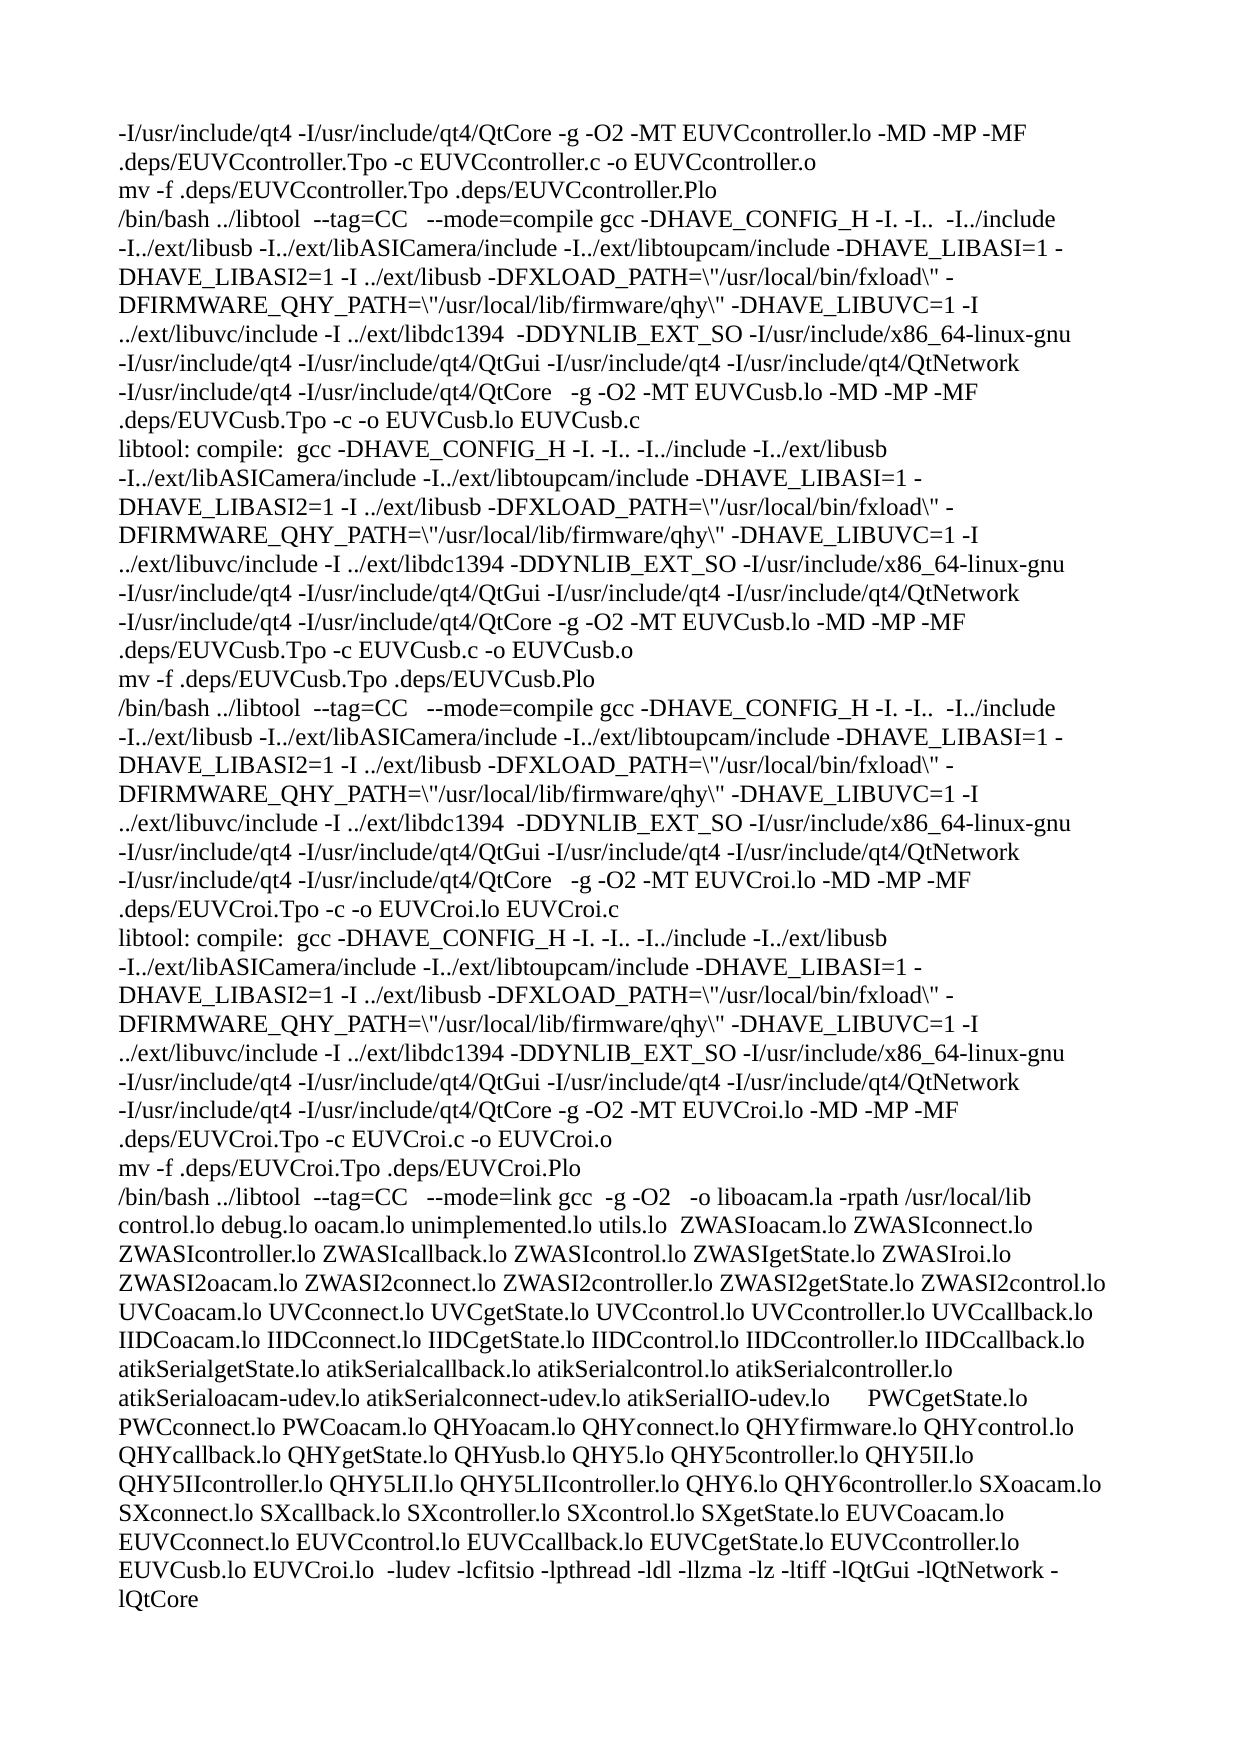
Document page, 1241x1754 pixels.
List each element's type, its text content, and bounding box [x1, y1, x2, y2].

text /bin/bash ../libtool --tag=CC --mode=link gcc -g -O2 -o liboacam.la -rpath /usr/local/lib control.lo debug.lo oacam.lo unimplemented.lo utils.lo ZWASIoacam.lo ZWASIconnect.lo ZWASIcontroller.lo ZWASIcallback.lo ZWASIcontrol.lo ZWASIgetState.lo ZWASIroi.lo ZWASI2oacam.lo ZWASI2connect.lo ZWASI2controller.lo ZWASI2getState.lo ZWASI2control.lo UVCoacam.lo UVCconnect.lo UVCgetState.lo UVCcontrol.lo UVCcontroller.lo UVCcallback.lo IIDCoacam.lo IIDCconnect.lo IIDCgetState.lo IIDCcontrol.lo IIDCcontroller.lo IIDCcallback.lo atikSerialgetState.lo atikSerialcallback.lo atikSerialcontrol.lo atikSerialcontroller.lo atikSerialoacam-udev.lo atikSerialconnect-udev.lo atikSerialIO-udev.lo PWCgetState.lo PWCconnect.lo PWCoacam.lo QHYoacam.lo QHYconnect.lo QHYfirmware.lo QHYcontrol.lo QHYcallback.lo QHYgetState.lo QHYusb.lo QHY5.lo QHY5controller.lo QHY5II.lo QHY5IIcontroller.lo QHY5LII.lo QHY5LIIcontroller.lo QHY6.lo QHY6controller.lo SXoacam.lo SXconnect.lo SXcallback.lo SXcontroller.lo SXcontrol.lo SXgetState.lo EUVCoacam.lo EUVCconnect.lo EUVCcontrol.lo EUVCcallback.lo EUVCgetState.lo EUVCcontroller.lo EUVCusb.lo EUVCroi.lo -ludev -lcfitsio -lpthread -ldl -llzma -lz -ltiff -lQtGui -lQtNetwork -lQtCore [118, 1182, 1122, 1613]
text /bin/bash ../libtool --tag=CC --mode=compile gcc -DHAVE_CONFIG_H -I. -I.. -I../include -I../ext/libusb -I../ext/libASICamera/include -I../ext/libtoupcam/include -DHAVE_LIBASI=1 -DHAVE_LIBASI2=1 -I ../ext/libusb -DFXLOAD_PATH=\"/usr/local/bin/fxload\" -DFIRMWARE_QHY_PATH=\"/usr/local/lib/firmware/qhy\" -DHAVE_LIBUVC=1 -I ../ext/libuvc/include -I ../ext/libdc1394 -DDYNLIB_EXT_SO -I/usr/include/x86_64-linux-gnu -I/usr/include/qt4 -I/usr/include/qt4/QtGui -I/usr/include/qt4 -I/usr/include/qt4/QtNetwork -I/usr/include/qt4 -I/usr/include/qt4/QtCore -g -O2 -MT EUVCroi.lo -MD -MP -MF .deps/EUVCroi.Tpo -c -o EUVCroi.lo EUVCroi.c [118, 693, 1122, 923]
text mv -f .deps/EUVCroi.Tpo .deps/EUVCroi.Plo [118, 1153, 1122, 1182]
text /bin/bash ../libtool --tag=CC --mode=compile gcc -DHAVE_CONFIG_H -I. -I.. -I../include -I../ext/libusb -I../ext/libASICamera/include -I../ext/libtoupcam/include -DHAVE_LIBASI=1 -DHAVE_LIBASI2=1 -I ../ext/libusb -DFXLOAD_PATH=\"/usr/local/bin/fxload\" -DFIRMWARE_QHY_PATH=\"/usr/local/lib/firmware/qhy\" -DHAVE_LIBUVC=1 -I ../ext/libuvc/include -I ../ext/libdc1394 -DDYNLIB_EXT_SO -I/usr/include/x86_64-linux-gnu -I/usr/include/qt4 -I/usr/include/qt4/QtGui -I/usr/include/qt4 -I/usr/include/qt4/QtNetwork -I/usr/include/qt4 -I/usr/include/qt4/QtCore -g -O2 -MT EUVCusb.lo -MD -MP -MF .deps/EUVCusb.Tpo -c -o EUVCusb.lo EUVCusb.c [118, 204, 1122, 434]
text libtool: compile: gcc -DHAVE_CONFIG_H -I. -I.. -I../include -I../ext/libusb -I../ext/libASICamera/include -I../ext/libtoupcam/include -DHAVE_LIBASI=1 -DHAVE_LIBASI2=1 -I ../ext/libusb -DFXLOAD_PATH=\"/usr/local/bin/fxload\" -DFIRMWARE_QHY_PATH=\"/usr/local/lib/firmware/qhy\" -DHAVE_LIBUVC=1 -I ../ext/libuvc/include -I ../ext/libdc1394 -DDYNLIB_EXT_SO -I/usr/include/x86_64-linux-gnu -I/usr/include/qt4 -I/usr/include/qt4/QtGui -I/usr/include/qt4 -I/usr/include/qt4/QtNetwork -I/usr/include/qt4 -I/usr/include/qt4/QtCore -g -O2 -MT EUVCusb.lo -MD -MP -MF .deps/EUVCusb.Tpo -c EUVCusb.c -o EUVCusb.o [118, 434, 1122, 664]
text libtool: compile: gcc -DHAVE_CONFIG_H -I. -I.. -I../include -I../ext/libusb -I../ext/libASICamera/include -I../ext/libtoupcam/include -DHAVE_LIBASI=1 -DHAVE_LIBASI2=1 -I ../ext/libusb -DFXLOAD_PATH=\"/usr/local/bin/fxload\" -DFIRMWARE_QHY_PATH=\"/usr/local/lib/firmware/qhy\" -DHAVE_LIBUVC=1 -I ../ext/libuvc/include -I ../ext/libdc1394 -DDYNLIB_EXT_SO -I/usr/include/x86_64-linux-gnu -I/usr/include/qt4 -I/usr/include/qt4/QtGui -I/usr/include/qt4 -I/usr/include/qt4/QtNetwork -I/usr/include/qt4 -I/usr/include/qt4/QtCore -g -O2 -MT EUVCroi.lo -MD -MP -MF .deps/EUVCroi.Tpo -c EUVCroi.c -o EUVCroi.o [118, 923, 1122, 1153]
text mv -f .deps/EUVCcontroller.Tpo .deps/EUVCcontroller.Plo [118, 176, 1122, 204]
text mv -f .deps/EUVCusb.Tpo .deps/EUVCusb.Plo [118, 664, 1122, 693]
text -I/usr/include/qt4 -I/usr/include/qt4/QtCore -g -O2 -MT EUVCcontroller.lo -MD -MP -MF .deps/EUVCcontroller.Tpo -c EUVCcontroller.c -o EUVCcontroller.o [118, 118, 1122, 176]
